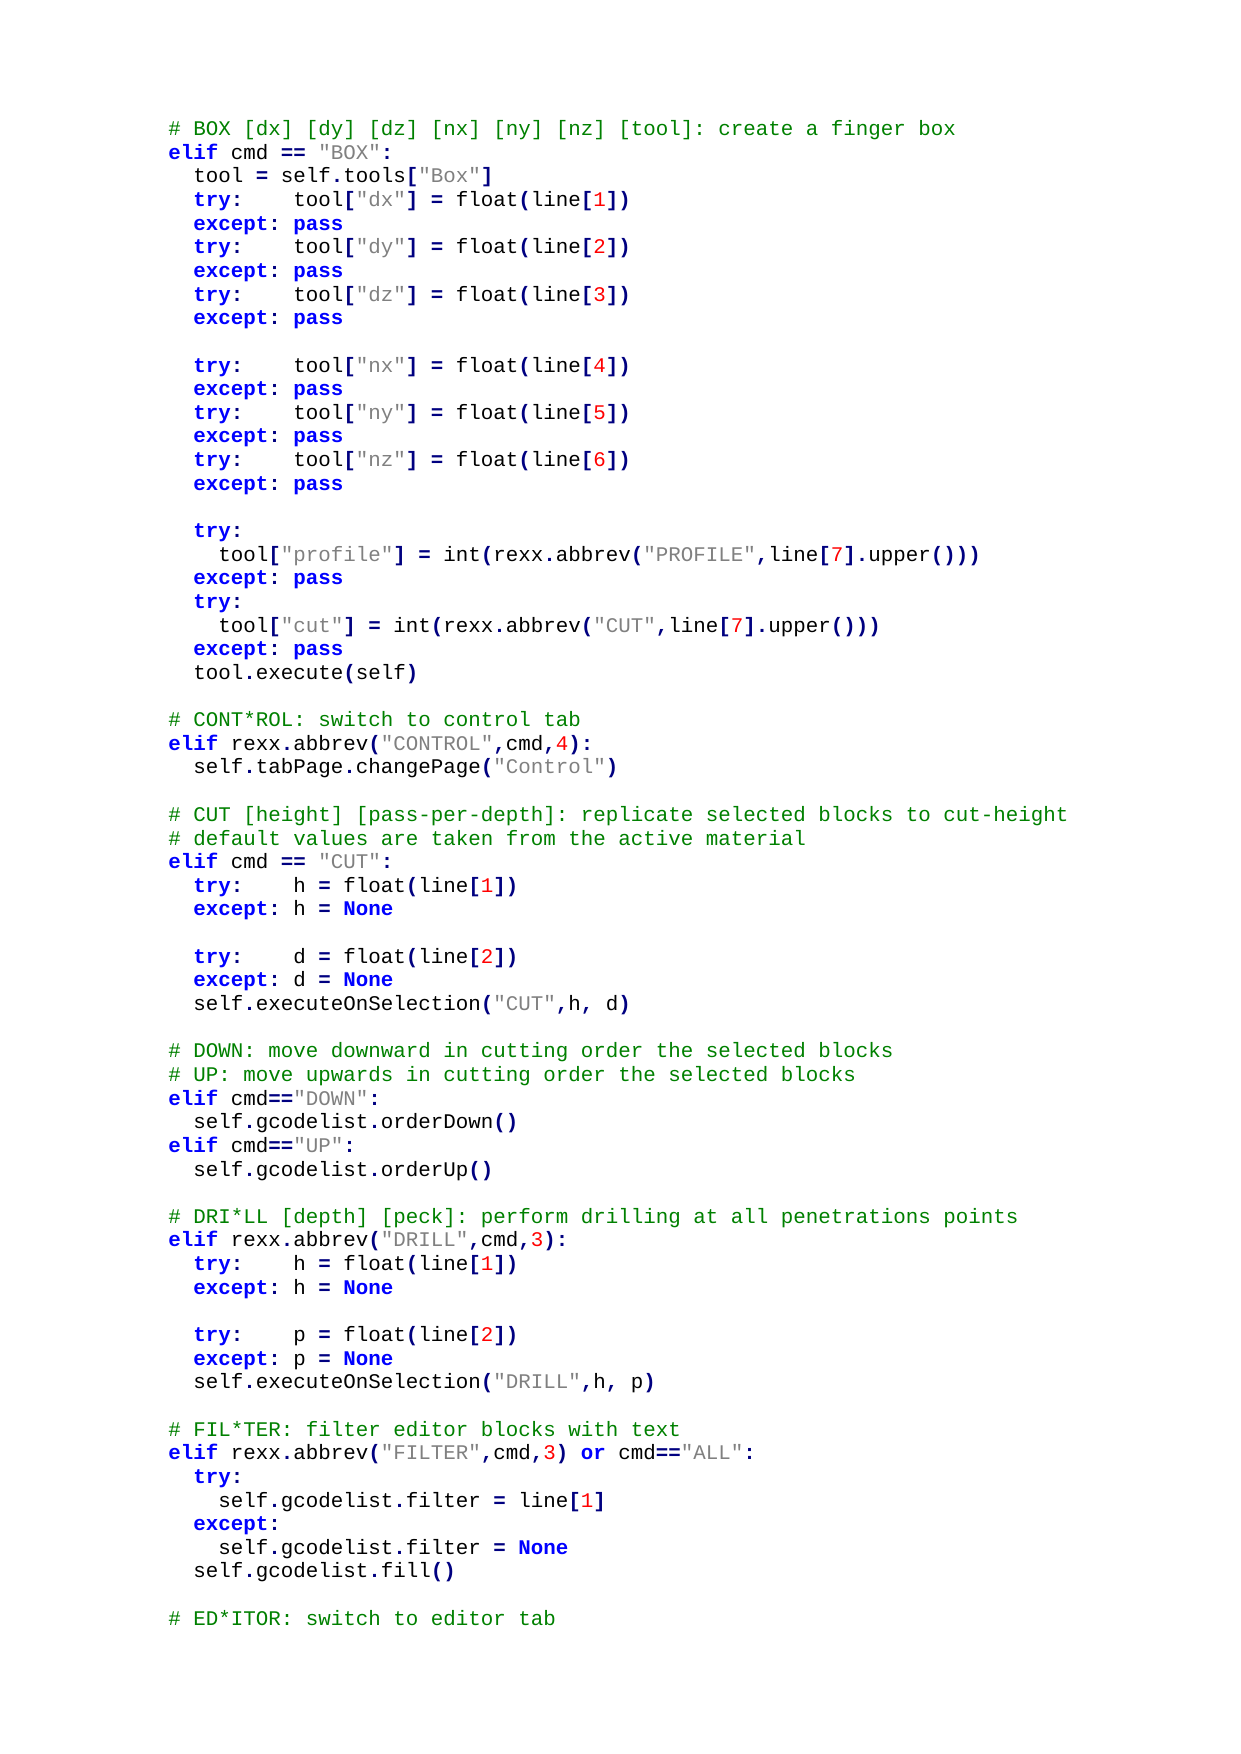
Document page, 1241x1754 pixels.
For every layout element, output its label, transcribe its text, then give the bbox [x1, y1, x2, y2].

text except: pass [118, 638, 1122, 662]
text # BOX [dx] [dy] [dz] [nx] [ny] [nz] [tool]: create a finger box [118, 118, 1122, 142]
text elif rexx.abbrev("CONTROL",cmd,4): [118, 733, 1122, 757]
text elif cmd=="UP": [118, 1135, 1122, 1158]
text try: [118, 591, 1122, 615]
text try: tool["dz"] = float(line[3]) [118, 284, 1122, 307]
text # UP: move upwards in cutting order the selected blocks [118, 1064, 1122, 1088]
text tool["profile"] = int(rexx.abbrev("PROFILE",line[7].upper())) [118, 544, 1122, 567]
text try: d = float(line[2]) [118, 946, 1122, 969]
text tool = self.tools["Box"] [118, 165, 1122, 189]
text tool["cut"] = int(rexx.abbrev("CUT",line[7].upper())) [118, 615, 1122, 638]
text # CUT [height] [pass-per-depth]: replicate selected blocks to cut-height [118, 804, 1122, 827]
text try: tool["dx"] = float(line[1]) [118, 189, 1122, 213]
text try: tool["nz"] = float(line[6]) [118, 449, 1122, 473]
text except: pass [118, 473, 1122, 496]
text try: h = float(line[1]) [118, 875, 1122, 898]
text tool.execute(self) [118, 662, 1122, 686]
text try: h = float(line[1]) [118, 1253, 1122, 1277]
text # DOWN: move downward in cutting order the selected blocks [118, 1040, 1122, 1064]
text except: pass [118, 426, 1122, 449]
text try: [118, 520, 1122, 544]
text # ED*ITOR: switch to editor tab [118, 1608, 1122, 1631]
text except: h = None [118, 898, 1122, 922]
text self.gcodelist.filter = None [118, 1537, 1122, 1561]
text self.tabPage.changePage("Control") [118, 757, 1122, 780]
text except: d = None [118, 969, 1122, 993]
text elif rexx.abbrev("DRILL",cmd,3): [118, 1229, 1122, 1253]
text except: pass [118, 260, 1122, 284]
text # CONT*ROL: switch to control tab [118, 709, 1122, 733]
text try: p = float(line[2]) [118, 1324, 1122, 1348]
text elif cmd == "CUT": [118, 851, 1122, 875]
text except: pass [118, 567, 1122, 591]
text # default values are taken from the active material [118, 827, 1122, 851]
text try: [118, 1466, 1122, 1489]
text try: tool["ny"] = float(line[5]) [118, 402, 1122, 426]
text self.gcodelist.filter = line[1] [118, 1489, 1122, 1513]
text try: tool["dy"] = float(line[2]) [118, 236, 1122, 260]
text self.executeOnSelection("CUT",h, d) [118, 993, 1122, 1017]
text except: pass [118, 213, 1122, 236]
text except: pass [118, 307, 1122, 331]
text try: tool["nx"] = float(line[4]) [118, 354, 1122, 378]
text elif cmd == "BOX": [118, 142, 1122, 165]
text except: p = None [118, 1348, 1122, 1371]
text self.executeOnSelection("DRILL",h, p) [118, 1371, 1122, 1395]
text except: [118, 1513, 1122, 1537]
text self.gcodelist.orderDown() [118, 1111, 1122, 1135]
text except: h = None [118, 1277, 1122, 1300]
text self.gcodelist.fill() [118, 1561, 1122, 1584]
text # FIL*TER: filter editor blocks with text [118, 1419, 1122, 1442]
text # DRI*LL [depth] [peck]: perform drilling at all penetrations points [118, 1206, 1122, 1229]
text elif cmd=="DOWN": [118, 1088, 1122, 1111]
text except: pass [118, 378, 1122, 402]
text self.gcodelist.orderUp() [118, 1158, 1122, 1182]
text elif rexx.abbrev("FILTER",cmd,3) or cmd=="ALL": [118, 1442, 1122, 1466]
